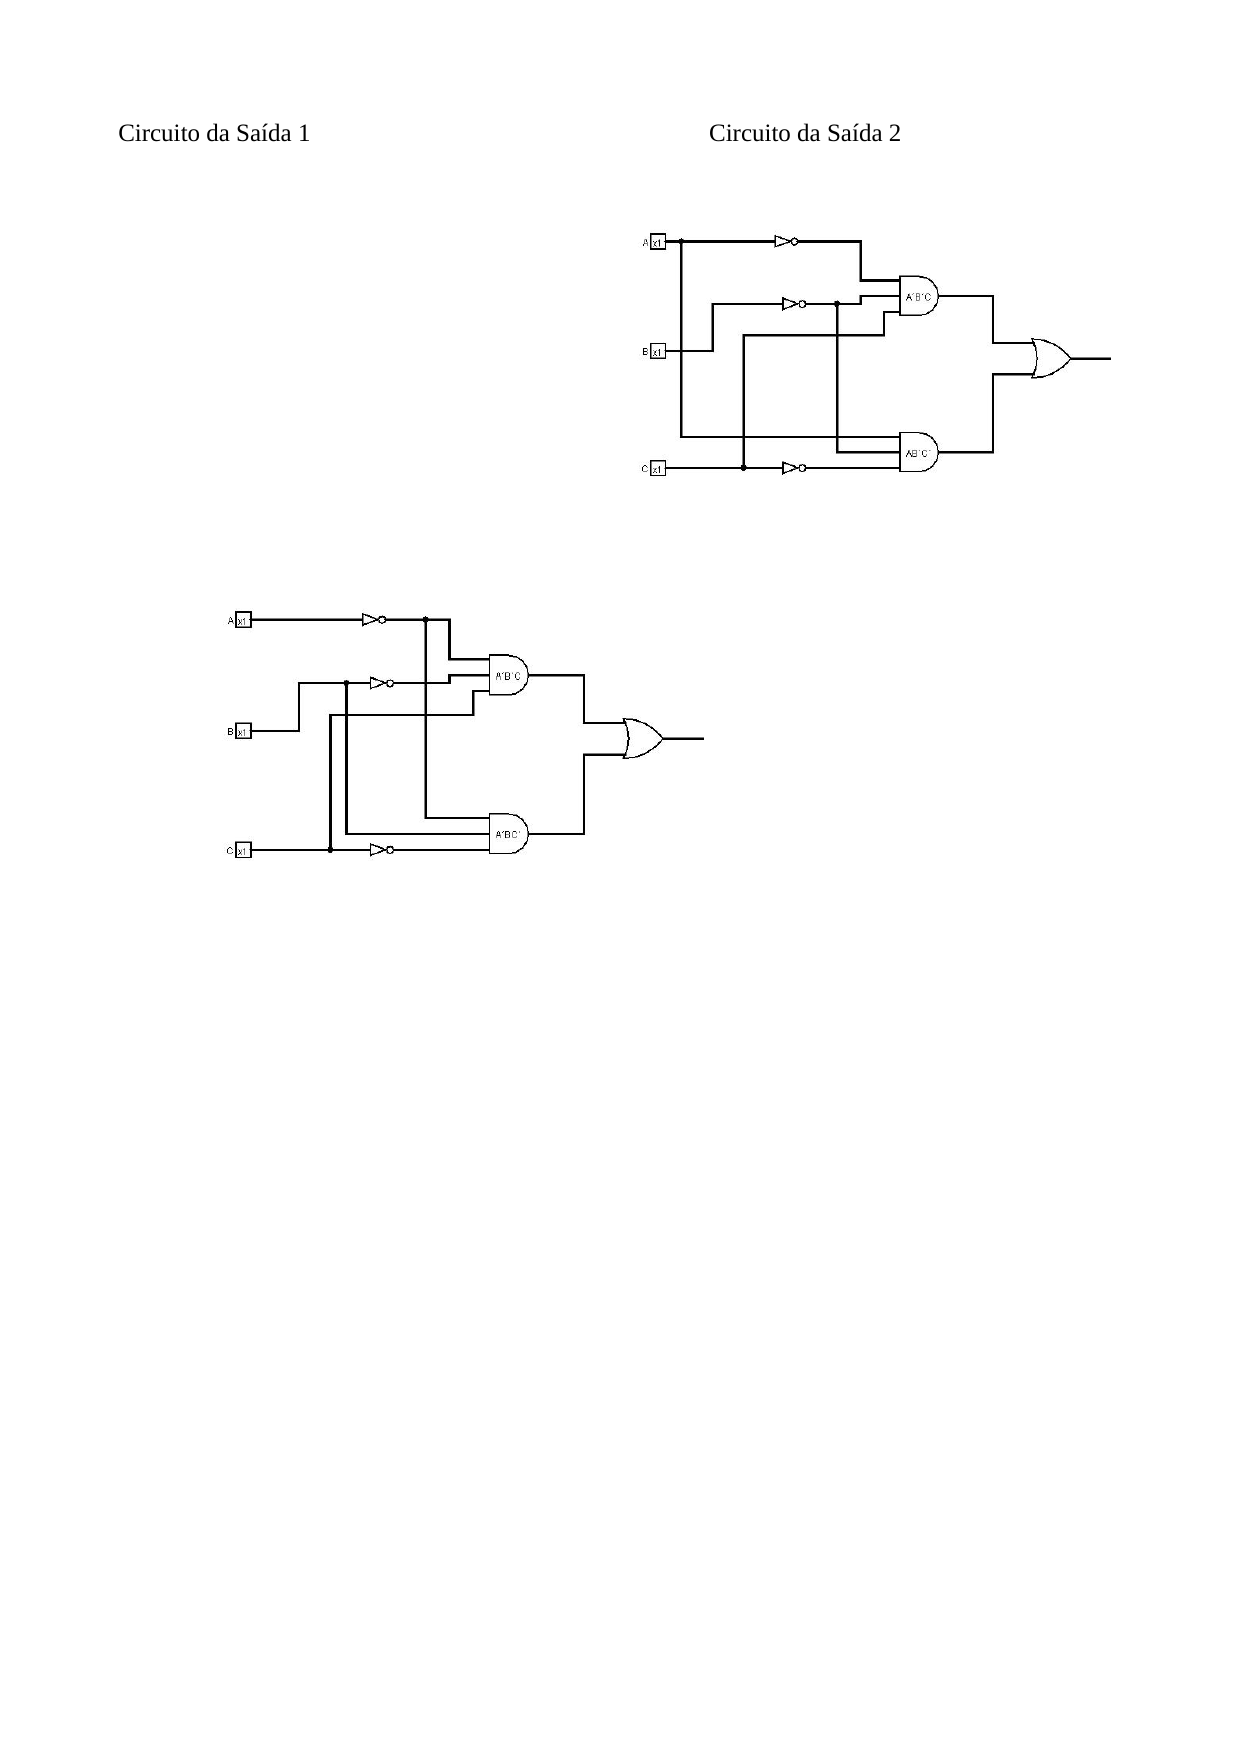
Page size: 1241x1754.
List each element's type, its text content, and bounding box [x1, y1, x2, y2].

picture [222, 608, 707, 861]
text Circuito da Saída 1 Circuito da Saída 2 [118, 118, 1122, 147]
picture [637, 229, 1114, 479]
